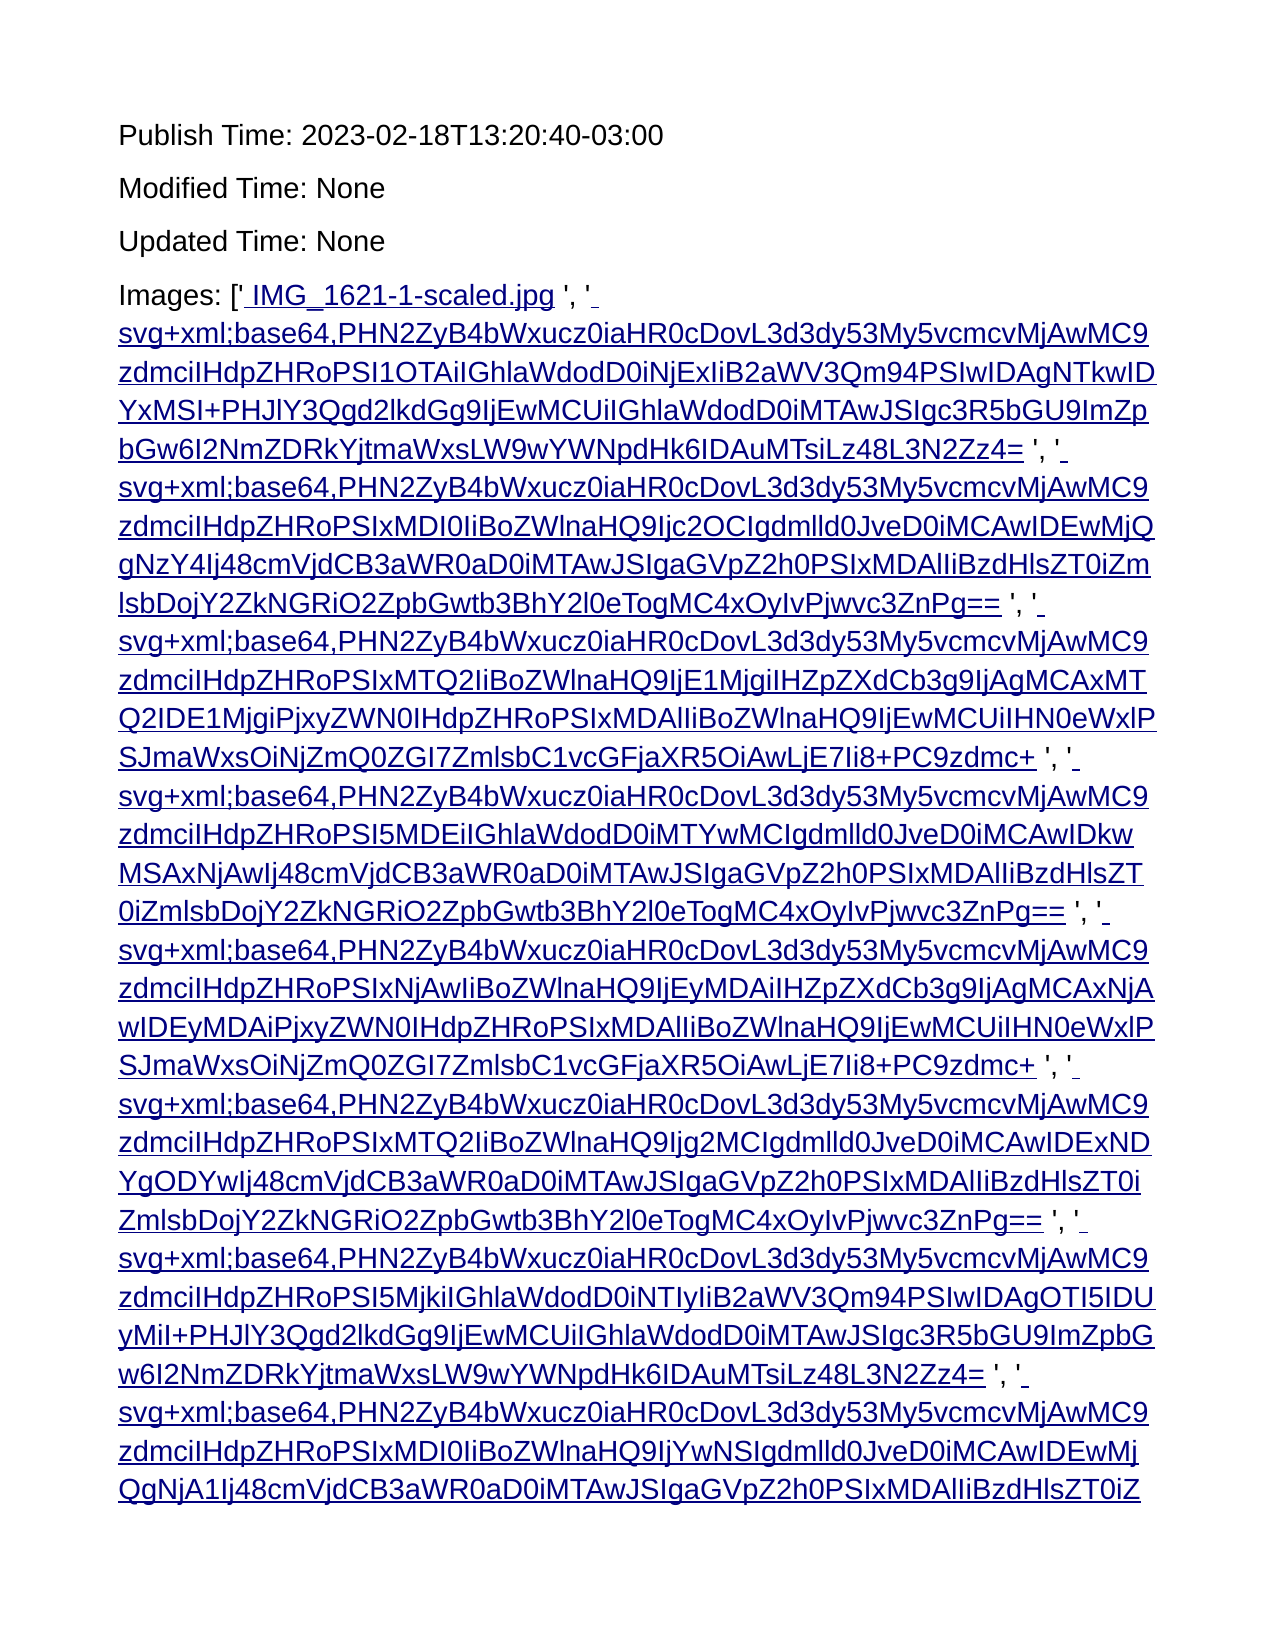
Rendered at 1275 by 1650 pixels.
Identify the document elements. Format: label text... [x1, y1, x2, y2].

text YxMSI+PHJlY3Qgd2lkdGg9IjEwMCUiIGhlaWdodD0iMTAwJSIgc3R5bGU9ImZpbGw6I2NmZDRkYjtmaWxsLW9wYWNpdHk6IDAuMTsiLz48L3N2Zz4= ', ' svg+xml;base64,PHN2ZyB4bWxucz0iaHR0cDovL3d3dy53My5vcmcvMjAwMC9zdmciIHdpZHRoPSIxMDI0IiBoZWlnaHQ9Ijc2OCIgdmlld0JveD0iMCAwIDEwMjQgNzY4Ij48cmVjdCB3aWR0aD0iMTAwJSIgaGVpZ2h0PSIxMDAlIiBzdHlsZT0iZmlsbDojY2ZkNGRiO2ZpbGwtb3BhY2l0eTogMC4xOyIvPjwvc3ZnPg== ', ' svg+xml;base64,PHN2ZyB4bWxucz0iaHR0cDovL3d3dy53My5vcmcvMjAwMC9zdmciIHdpZHRoPSIxMTQ2IiBoZWlnaHQ9IjE1MjgiIHZpZXdCb3g9IjAgMCAxMTQ2IDE1MjgiPjxyZWN0IHdpZHRoPSIxMDAlIiBoZWlnaHQ9IjEwMCUiIHN0eWxlP [118, 385, 1157, 731]
text Modified Time: None [118, 171, 1157, 205]
text Images: [' IMG_1621-1-scaled.jpg ', ' svg+xml;base64,PHN2ZyB4bWxucz0iaHR0cDovL3d3dy53My5vcmcvMjAwMC9zdmciIHdpZHRoPSI1OTAiIGhlaWdodD0iNjExIiB2aWV3Qm94PSIwIDAgNTkwID [118, 277, 1157, 384]
text Updated Time: None [118, 224, 1157, 258]
text Publish Time: 2023-02-18T13:20:40-03:00 [118, 118, 1157, 152]
text SJmaWxsOiNjZmQ0ZGI7ZmlsbC1vcGFjaXR5OiAwLjE7Ii8+PC9zdmc+ ', ' svg+xml;base64,PHN2ZyB4bWxucz0iaHR0cDovL3d3dy53My5vcmcvMjAwMC9zdmciIHdpZHRoPSI5MDEiIGhlaWdodD0iMTYwMCIgdmlld0JveD0iMCAwIDkwMSAxNjAwIj48cmVjdCB3aWR0aD0iMTAwJSIgaGVpZ2h0PSIxMDAlIiBzdHlsZT0iZmlsbDojY2ZkNGRiO2ZpbGwtb3BhY2l0eTogMC4xOyIvPjwvc3ZnPg== ', ' svg+xml;base64,PHN2ZyB4bWxucz0iaHR0cDovL3d3dy53My5vcmcvMjAwMC9zdmciIHdpZHRoPSIxNjAwIiBoZWlnaHQ9IjEyMDAiIHZpZXdCb3g9IjAgMCAxNjAwIDEyMDAiPjxyZWN0IHdpZHRoPSIxMDAlIiBoZWlnaHQ9IjEwMCUiIHN0eWxlPSJmaWxsOiNjZmQ0ZGI7ZmlsbC1vcGFjaXR5OiAwLjE7Ii8+PC9zdmc+ ', ' svg+xml;base64,PHN2ZyB4bWxucz0iaHR0cDovL3d3dy53My5vcmcvMjAwMC9zdmciIHdpZHRoPSIxMTQ2IiBoZWlnaHQ9Ijg2MCIgdmlld0JveD0iMCAwIDExNDYgODYwIj48cmVjdCB3aWR0aD0iMTAwJSIgaGVpZ2h0PSIxMDAlIiBzdHlsZT0iZmlsbDojY2ZkNGRiO2ZpbGwtb3BhY2l0eTogMC4xOyIvPjwvc3ZnPg== ', ' svg+xml;base64,PHN2ZyB4bWxucz0iaHR0cDovL3d3dy53My5vcmcvMjAwMC9zdmciIHdpZHRoPSI5MjkiIGhlaWdodD0iNTIyIiB2aWV3Qm94PSIwIDAgOTI5IDUyMiI+PHJlY3Qgd2lkdGg9IjEwMCUiIGhlaWdodD0iMTAwJSIgc3R5bGU9ImZpbGw6I2NmZDRkYjtmaWxsLW9wYWNpdHk6IDAuMTsiLz48L3N2Zz4= ', ' svg+xml;base64,PHN2ZyB4bWxucz0iaHR0cDovL3d3dy53My5vcmcvMjAwMC9zdmciIHdpZHRoPSIxMDI0IiBoZWlnaHQ9IjYwNSIgdmlld0JveD0iMCAwIDEwMjQgNjA1Ij48cmVjdCB3aWR0aD0iMTAwJSIgaGVpZ2h0PSIxMDAlIiBzdHlsZT0iZ [118, 732, 1157, 1506]
